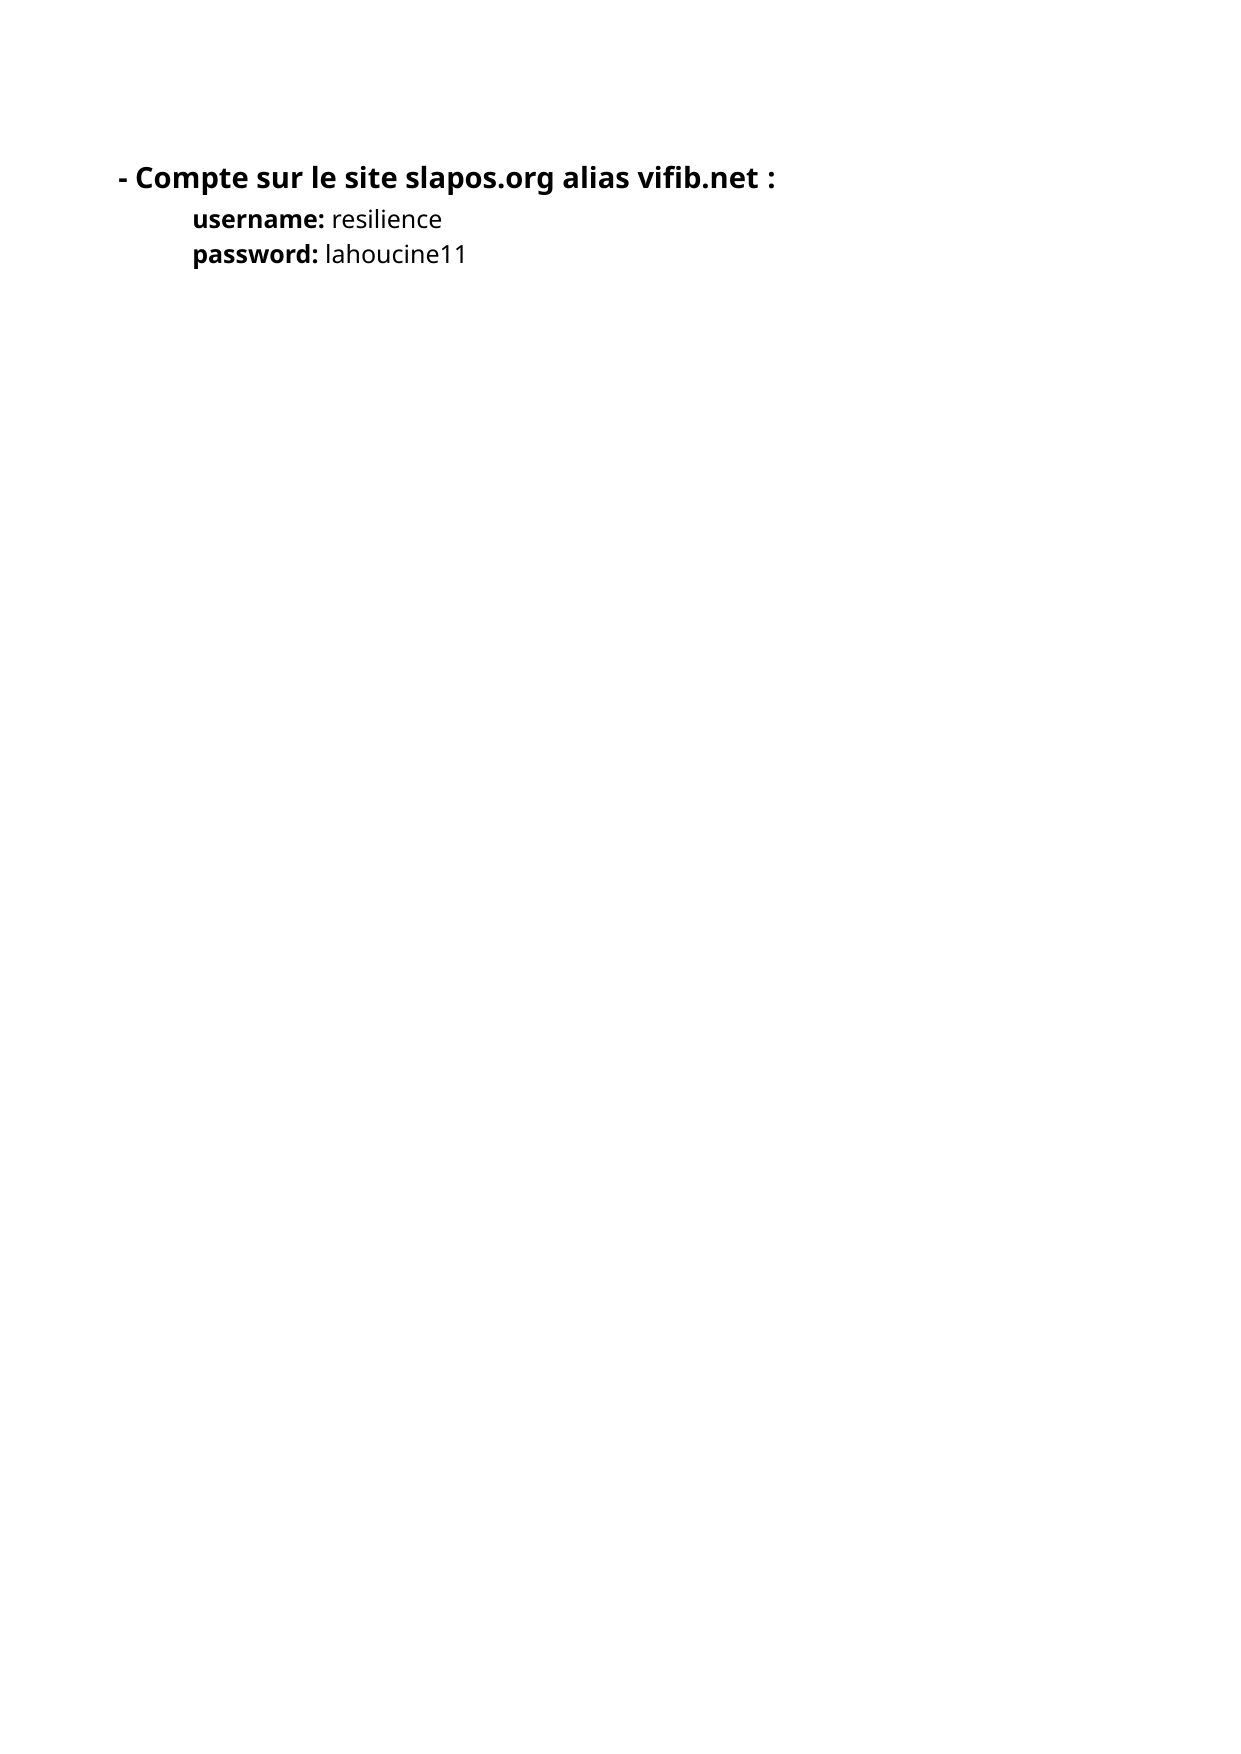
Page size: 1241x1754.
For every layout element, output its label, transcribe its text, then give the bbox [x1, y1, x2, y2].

text - Compte sur le site slapos.org alias vifib.net : [118, 158, 1122, 197]
text password: lahoucine11 [118, 237, 1122, 271]
text username: resilience [118, 197, 1122, 237]
